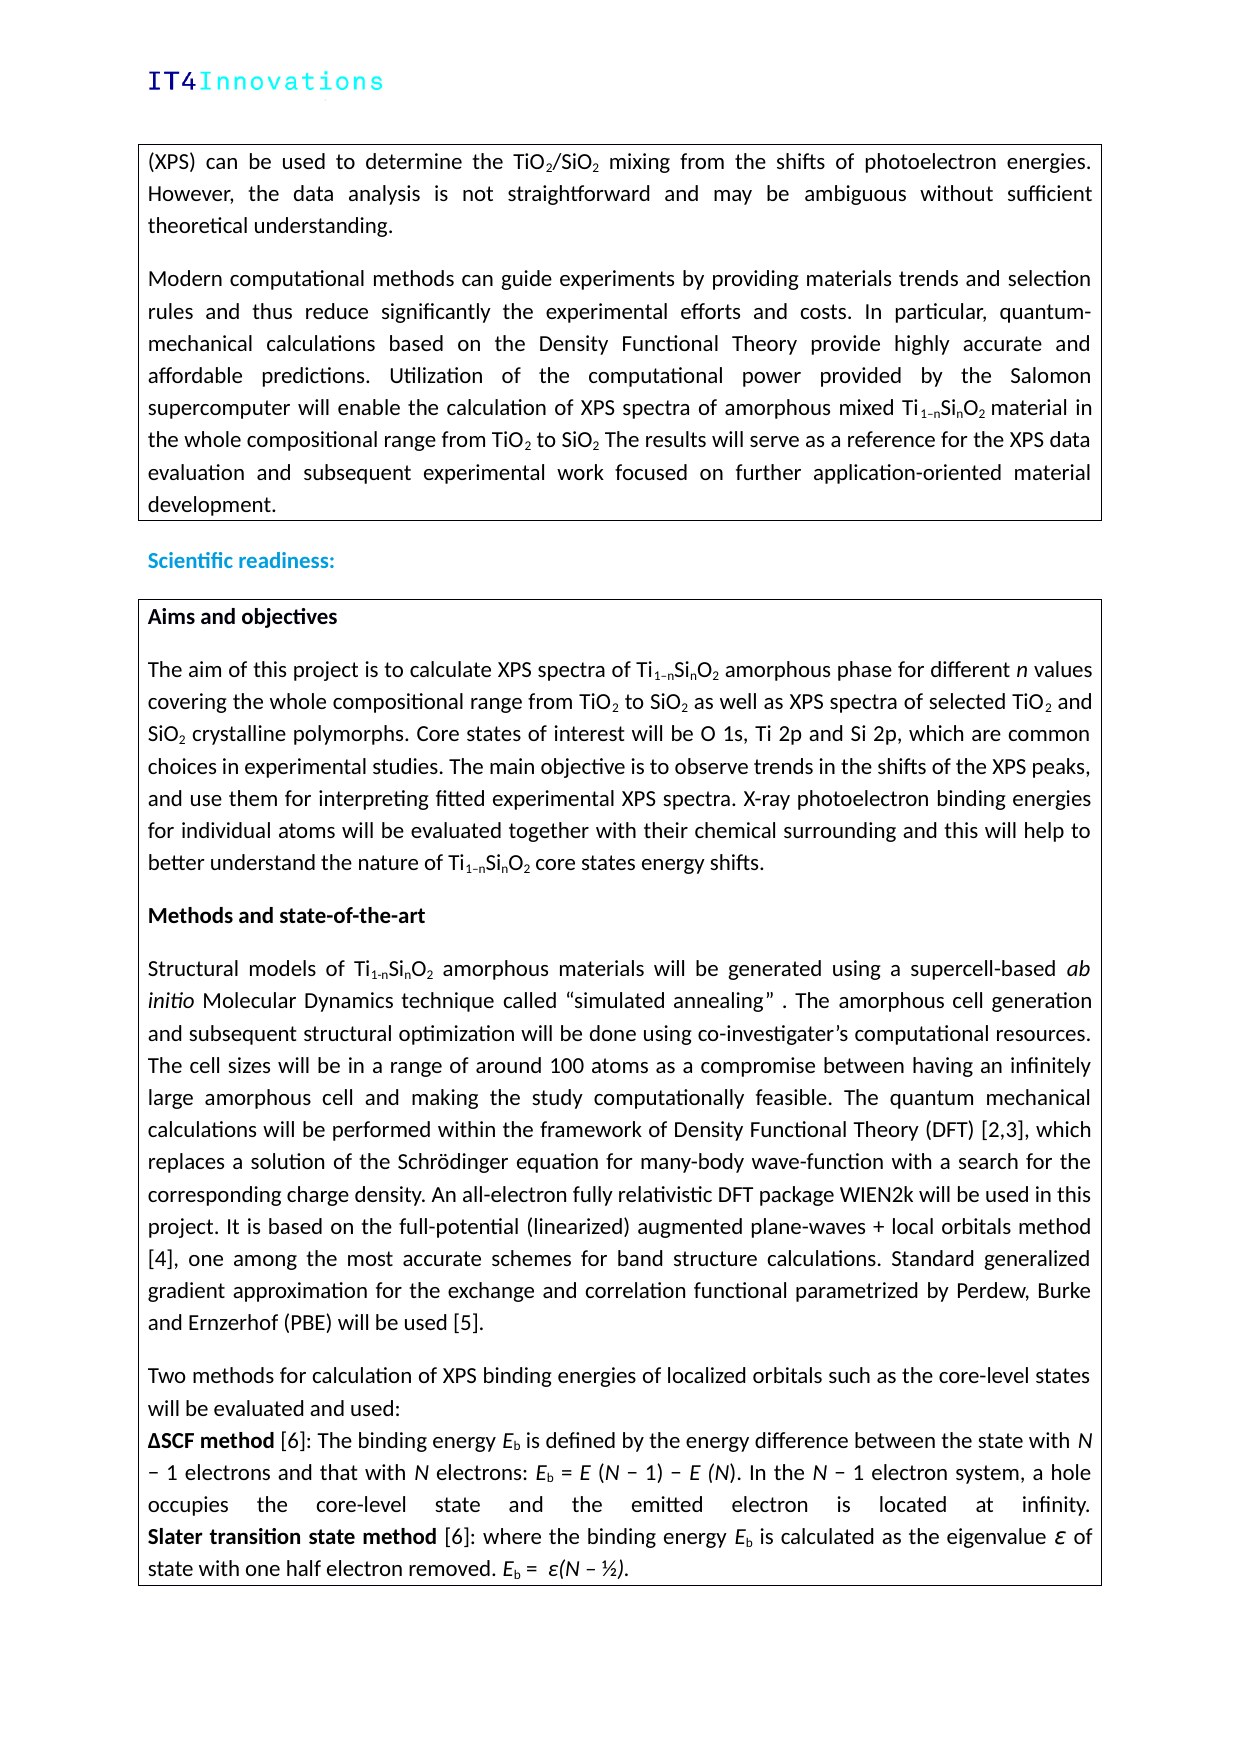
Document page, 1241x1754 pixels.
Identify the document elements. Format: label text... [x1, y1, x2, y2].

picture [129, 47, 407, 101]
text (XPS) can be used to determine the TiO2/SiO2 mixing from the shifts of photoelectron energies. However, the data analysis is not straightforward and may be ambiguous without sufficient theoretical understanding. [139, 145, 1101, 239]
text Methods and state-of-the-art [139, 898, 1101, 929]
text Aims and objectives [139, 600, 1101, 630]
text Structural models of Ti1-nSinO2 amorphous materials will be generated using a supercell-based ab initio Molecular Dynamics technique called “simulated annealing” . The amorphous cell generation and subsequent structural optimization will be done using co-investigater’s computational resources. The cell sizes will be in a range of around 100 atoms as a compromise between having an infinitely large amorphous cell and making the study computationally feasible. The quantum mechanical calculations will be performed within the framework of Density Functional Theory (DFT) [2,3], which replaces a solution of the Schrödinger equation for many-body wave-function with a search for the corresponding charge density. An all-electron fully relativistic DFT package WIEN2k will be used in this project. It is based on the full-potential (linearized) augmented plane-waves + local orbitals method [4], one among the most accurate schemes for band structure calculations. Standard generalized gradient approximation for the exchange and correlation functional parametrized by Perdew, Burke and Ernzerhof (PBE) will be used [5]. [139, 951, 1101, 1336]
text Modern computational methods can guide experiments by providing materials trends and selection rules and thus reduce significantly the experimental efforts and costs. In particular, quantum-mechanical calculations based on the Density Functional Theory provide highly accurate and affordable predictions. Utilization of the computational power provided by the Salomon supercomputer will enable the calculation of XPS spectra of amorphous mixed Ti1–nSinO2 material in the whole compositional range from TiO2 to SiO2 The results will serve as a reference for the XPS data evaluation and subsequent experimental work focused on further application-oriented material development. [139, 261, 1101, 520]
text Two methods for calculation of XPS binding energies of localized orbitals such as the core-level states will be evaluated and used: ΔSCF method [6]: The binding energy Eb is defined by the energy difference between the state with N − 1 electrons and that with N electrons: Eb = E (N − 1) − E (N). In the N − 1 electron system, a hole occupies the core-level state and the emitted electron is located at infinity. Slater transition state method [6]: where the binding energy Eb is calculated as the eigenvalue ε of state with one half electron removed. Eb = ε(N – ½). [139, 1358, 1101, 1585]
text Scientific readiness: [148, 546, 1093, 574]
text The aim of this project is to calculate XPS spectra of Ti1–nSinO2 amorphous phase for different n values covering the whole compositional range from TiO2 to SiO2 as well as XPS spectra of selected TiO2 and SiO2 crystalline polymorphs. Core states of interest will be O 1s, Ti 2p and Si 2p, which are common choices in experimental studies. The main objective is to observe trends in the shifts of the XPS peaks, and use them for interpreting fitted experimental XPS spectra. X-ray photoelectron binding energies for individual atoms will be evaluated together with their chemical surrounding and this will help to better understand the nature of Ti1–nSinO2 core states energy shifts. [139, 652, 1101, 876]
